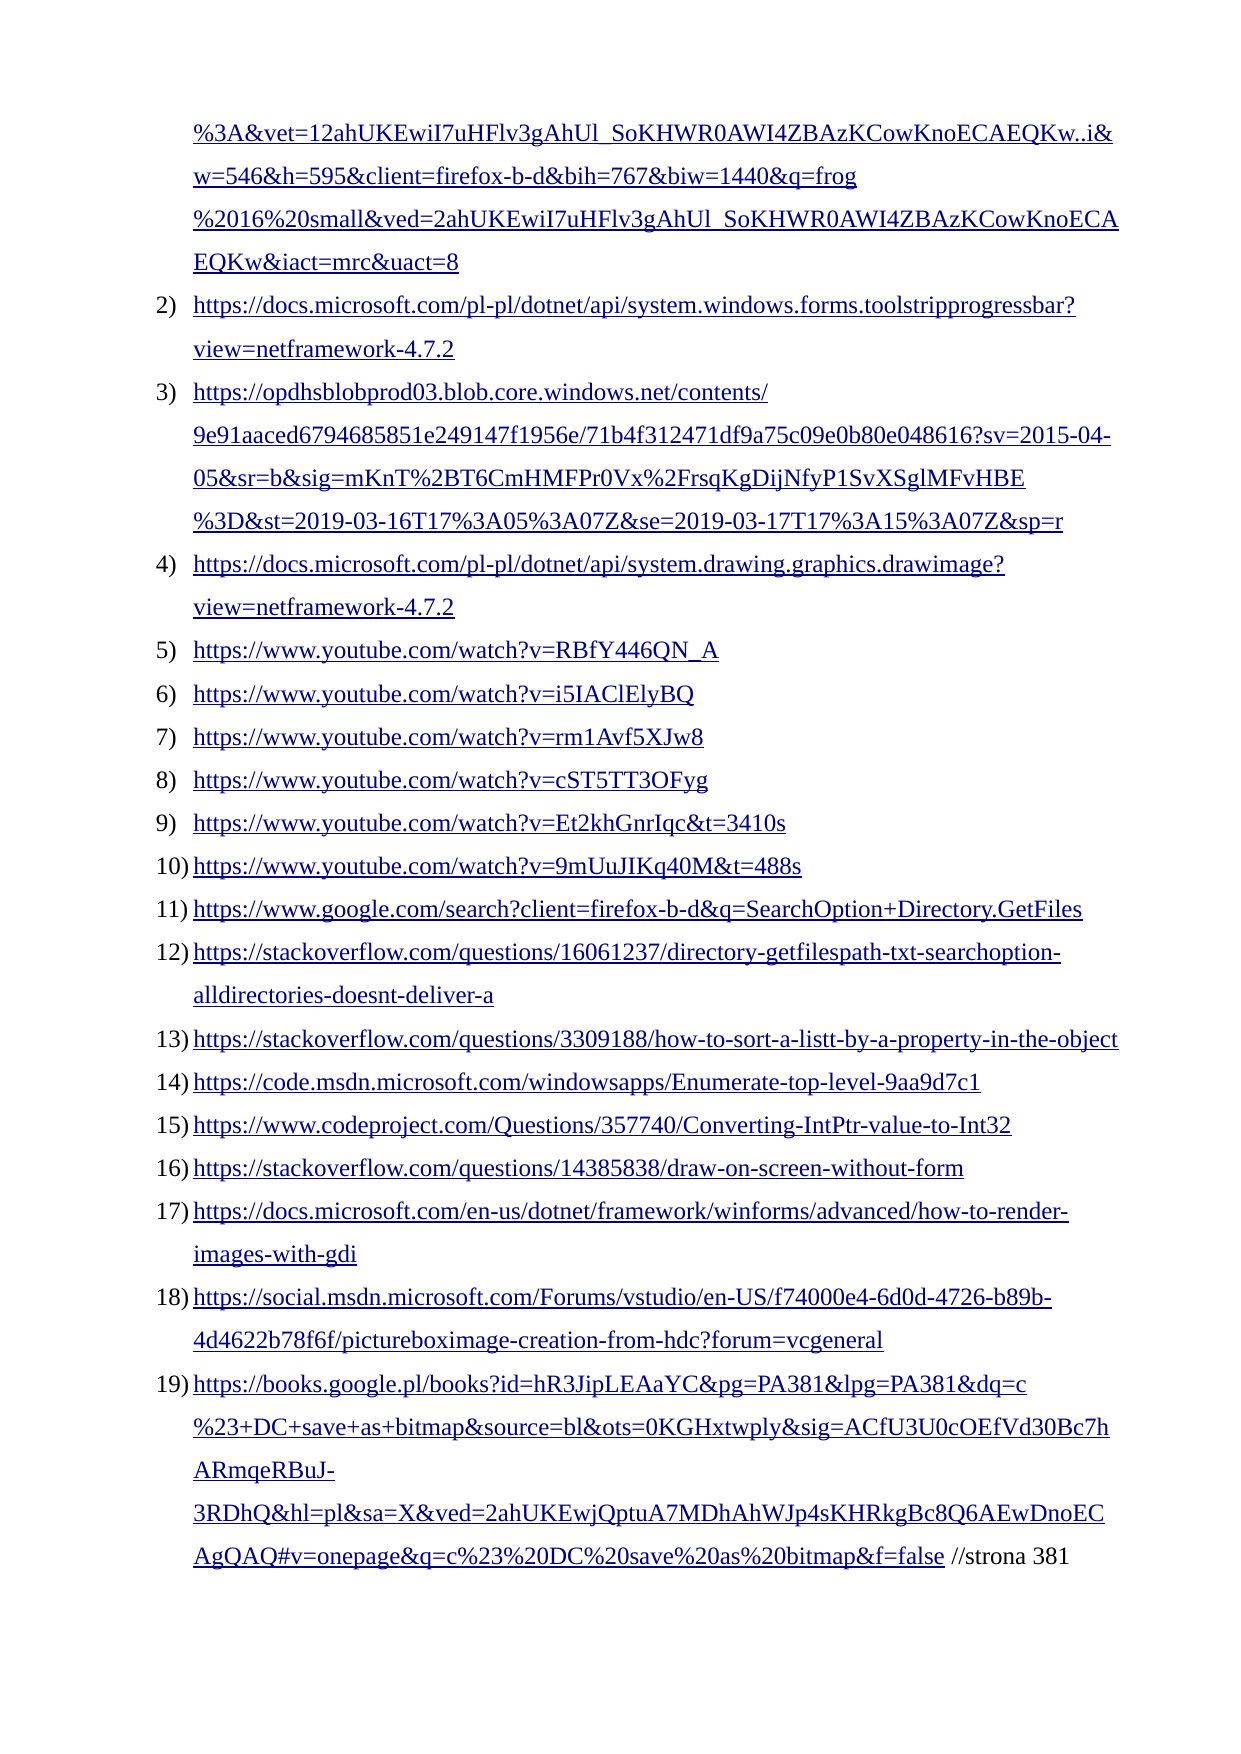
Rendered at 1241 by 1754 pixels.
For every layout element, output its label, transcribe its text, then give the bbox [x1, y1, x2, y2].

list https://www.youtube.com/watch?v=9mUuJIKq40M&t=488s [156, 851, 1122, 880]
list https://www.google.com/search?client=firefox-b-d&q=SearchOption+Directory.GetFiles [156, 894, 1122, 923]
list https://books.google.pl/books?id=hR3JipLEAaYC&pg=PA381&lpg=PA381&dq=c%23+DC+save+as+bitmap&source=bl&ots=0KGHxtwply&sig=ACfU3U0cOEfVd30Bc7hARmqeRBuJ-3RDhQ&hl=pl&sa=X&ved=2ahUKEwjQptuA7MDhAhWJp4sKHRkgBc8Q6AEwDnoECAgQAQ#v=onepage&q=c%23%20DC%20save%20as%20bitmap&f=false //strona 381 [156, 1369, 1122, 1570]
list https://docs.microsoft.com/en-us/dotnet/framework/winforms/advanced/how-to-render-images-with-gdi [156, 1196, 1122, 1268]
list https://www.youtube.com/watch?v=cST5TT3OFyg [156, 765, 1122, 794]
list https://docs.microsoft.com/pl-pl/dotnet/api/system.windows.forms.toolstripprogressbar?view=netframework-4.7.2 [156, 291, 1122, 362]
list https://www.youtube.com/watch?v=rm1Avf5XJw8 [156, 722, 1122, 751]
list https://www.youtube.com/watch?v=RBfY446QN_A [156, 636, 1122, 664]
list https://code.msdn.microsoft.com/windowsapps/Enumerate-top-level-9aa9d7c1 [156, 1067, 1122, 1096]
list https://www.youtube.com/watch?v=Et2khGnrIqc&t=3410s [156, 808, 1122, 837]
list https://stackoverflow.com/questions/14385838/draw-on-screen-without-form [156, 1153, 1122, 1182]
list https://www.youtube.com/watch?v=i5IAClElyBQ [156, 679, 1122, 707]
list https://www.codeproject.com/Questions/357740/Converting-IntPtr-value-to-Int32 [156, 1110, 1122, 1139]
list %3A&vet=12ahUKEwiI7uHFlv3gAhUl_SoKHWR0AWI4ZBAzKCowKnoECAEQKw..i&w=546&h=595&client=firefox-b-d&bih=767&biw=1440&q=frog%2016%20small&ved=2ahUKEwiI7uHFlv3gAhUl_SoKHWR0AWI4ZBAzKCowKnoECAEQKw&iact=mrc&uact=8 [156, 118, 1122, 276]
list https://opdhsblobprod03.blob.core.windows.net/contents/9e91aaced6794685851e249147f1956e/71b4f312471df9a75c09e0b80e048616?sv=2015-04-05&sr=b&sig=mKnT%2BT6CmHMFPr0Vx%2FrsqKgDijNfyP1SvXSglMFvHBE%3D&st=2019-03-16T17%3A05%3A07Z&se=2019-03-17T17%3A15%3A07Z&sp=r [156, 377, 1122, 535]
list https://docs.microsoft.com/pl-pl/dotnet/api/system.drawing.graphics.drawimage?view=netframework-4.7.2 [156, 549, 1122, 621]
list https://stackoverflow.com/questions/16061237/directory-getfilespath-txt-searchoption-alldirectories-doesnt-deliver-a [156, 937, 1122, 1009]
list https://stackoverflow.com/questions/3309188/how-to-sort-a-listt-by-a-property-in-the-object [156, 1024, 1122, 1052]
list https://social.msdn.microsoft.com/Forums/vstudio/en-US/f74000e4-6d0d-4726-b89b-4d4622b78f6f/pictureboximage-creation-from-hdc?forum=vcgeneral [156, 1282, 1122, 1354]
